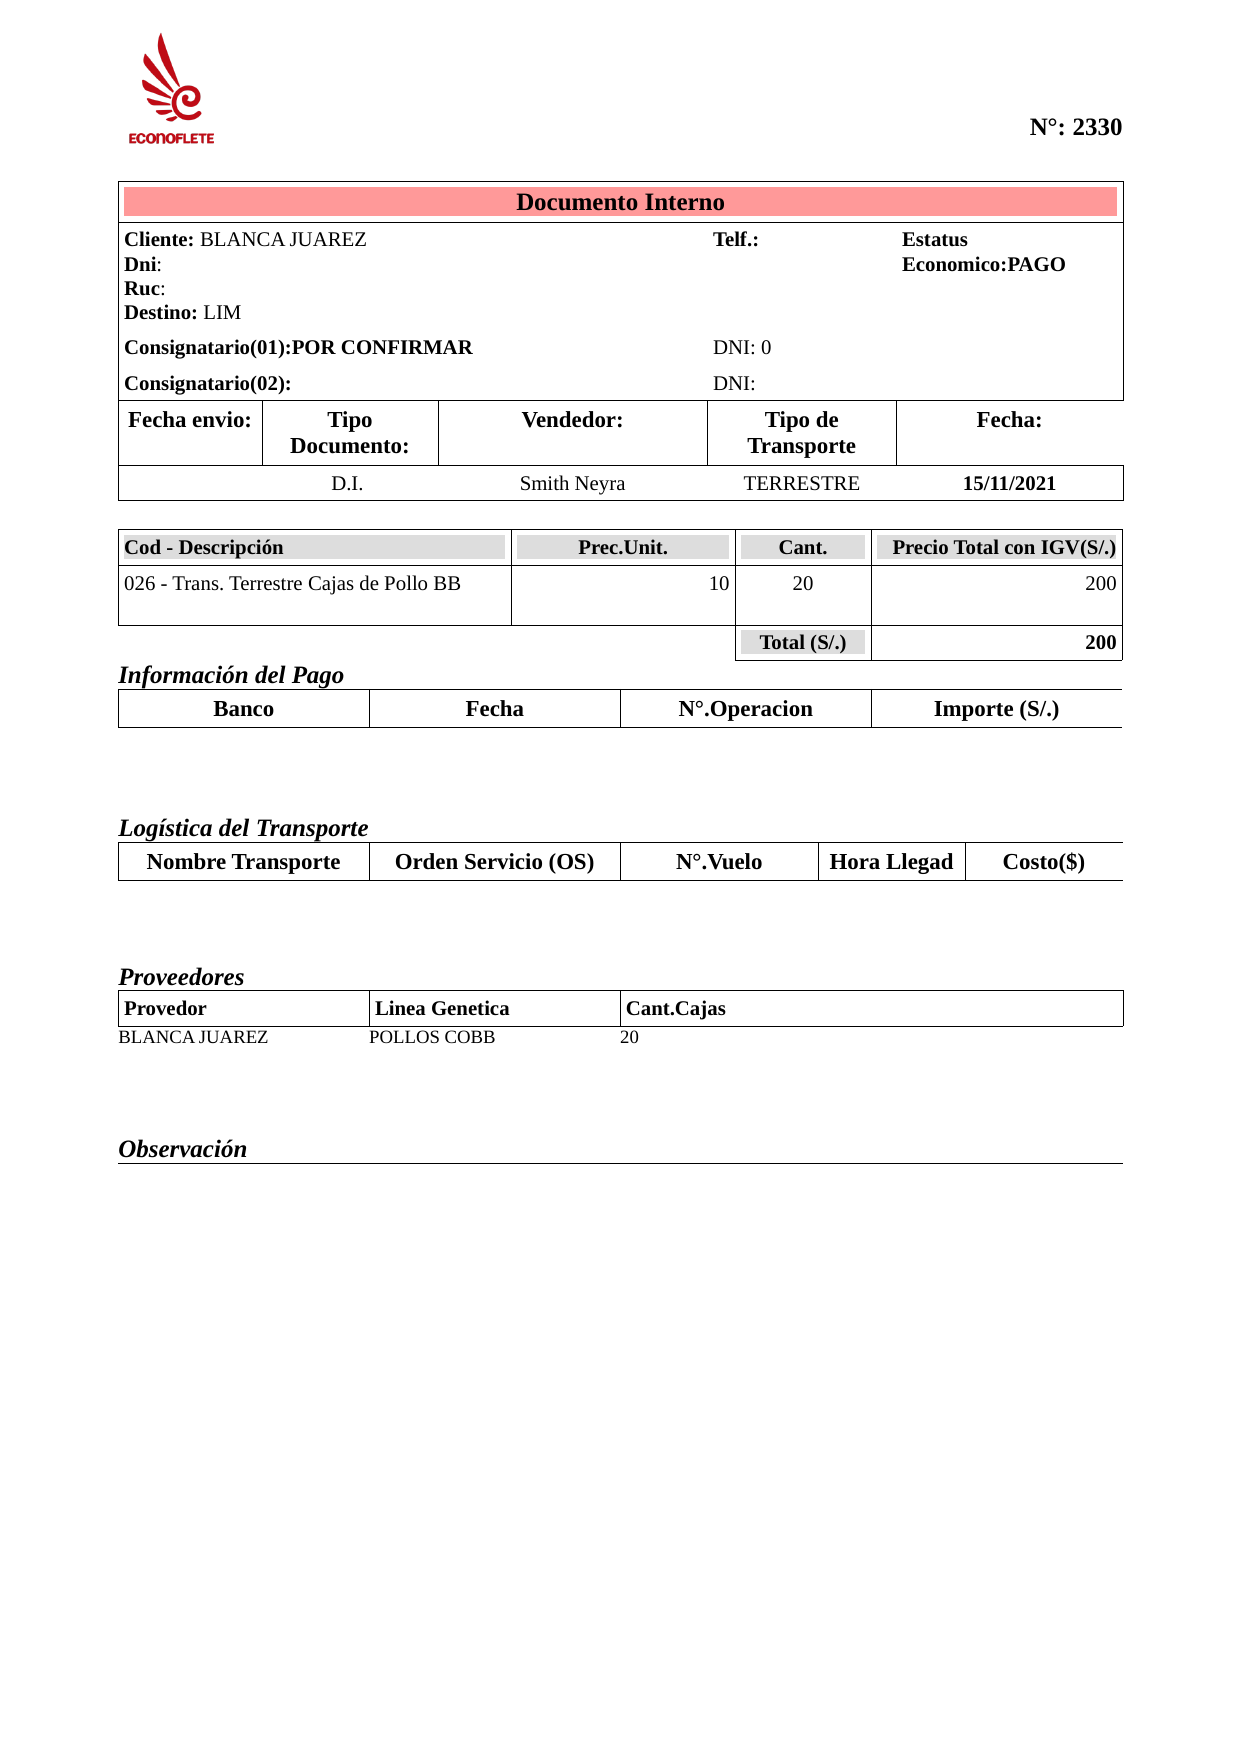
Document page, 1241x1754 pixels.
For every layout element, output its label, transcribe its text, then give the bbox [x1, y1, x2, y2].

table_cell [620, 1091, 1123, 1112]
table_cell [818, 933, 965, 962]
table_cell [118, 881, 369, 904]
table_header Hora Llegad [819, 843, 965, 880]
table_header Documento Interno [119, 182, 1123, 222]
table_cell [369, 1069, 620, 1091]
table_cell [620, 933, 818, 962]
table_cell 026 - Trans. Terrestre Cajas de Pollo BB [119, 566, 511, 624]
table_cell POLLOS COBB [369, 1027, 620, 1048]
table_cell [620, 1112, 1123, 1134]
table_header Cant. [736, 530, 871, 565]
table_cell 15/11/2021 [896, 466, 1123, 500]
table_cell [369, 1048, 620, 1069]
text Observación [118, 1134, 1122, 1163]
table_cell [118, 1048, 369, 1069]
table_cell [118, 785, 369, 813]
table_header Linea Genetica [370, 991, 620, 1026]
table_cell [871, 756, 1122, 784]
table_cell Smith Neyra [438, 466, 707, 500]
table_cell [620, 1048, 1123, 1069]
table_cell [818, 881, 965, 904]
table_cell Tipo de Transporte [708, 401, 896, 465]
table_header N°.Vuelo [621, 843, 818, 880]
table_cell Telf.: [707, 223, 896, 329]
table_header Provedor [119, 991, 369, 1026]
table_cell [118, 904, 369, 933]
table_cell [511, 626, 735, 660]
table_cell [119, 466, 262, 500]
table_cell [118, 1091, 369, 1112]
table_cell TERRESTRE [707, 466, 896, 500]
table_cell Fecha: [897, 401, 1123, 465]
table_cell [369, 881, 620, 904]
table_header Cod - Descripción [119, 530, 511, 565]
table_cell [369, 1091, 620, 1112]
text Proveedores [118, 962, 1122, 990]
table_cell [620, 728, 871, 756]
table_header Fecha [370, 690, 620, 727]
table_cell [118, 1112, 369, 1134]
table_cell [818, 904, 965, 933]
table_cell 20 [736, 566, 871, 624]
table_cell Cliente: BLANCA JUAREZ Dni: Ruc: Destino: LIM [119, 223, 707, 329]
table_cell [620, 1069, 1123, 1091]
table_cell [620, 785, 871, 813]
table_header Orden Servicio (OS) [370, 843, 620, 880]
table_cell BLANCA JUAREZ [118, 1027, 369, 1048]
table_cell [965, 881, 1123, 904]
table_cell [369, 904, 620, 933]
table_cell 200 [872, 626, 1122, 660]
table_cell [620, 904, 818, 933]
table_cell DNI: [707, 365, 1123, 400]
table_header Costo($) [966, 843, 1123, 880]
table_cell [118, 728, 369, 756]
table_cell Consignatario(01):POR CONFIRMAR [119, 329, 707, 365]
table_cell 200 [872, 566, 1122, 624]
table_cell [965, 933, 1123, 962]
table_cell [369, 1112, 620, 1134]
text Logística del Transporte [118, 813, 1122, 842]
table_cell DNI: 0 [707, 329, 1123, 365]
table_cell 20 [620, 1027, 1123, 1048]
table_cell [118, 933, 369, 962]
table_cell 10 [512, 566, 735, 624]
table_cell [369, 933, 620, 962]
table_header Precio Total con IGV(S/.) [872, 530, 1122, 565]
picture [118, 32, 225, 144]
table_cell [871, 728, 1122, 756]
table_cell D.I. [262, 466, 438, 500]
table_cell [871, 785, 1122, 813]
table_header Banco [119, 690, 369, 727]
table_cell [369, 756, 620, 784]
table_header Nombre Transporte [119, 843, 369, 880]
table_header N°.Operacion [621, 690, 871, 727]
table_cell Tipo Documento: [263, 401, 438, 465]
table_cell Fecha envio: [119, 401, 262, 465]
table_header [118, 1164, 1123, 1187]
table_cell [369, 728, 620, 756]
table_cell Consignatario(02): [119, 365, 707, 400]
table_cell [118, 1069, 369, 1091]
table_cell [620, 756, 871, 784]
table_cell Estatus Economico:PAGO [896, 223, 1123, 329]
table_cell [118, 756, 369, 784]
table_header Prec.Unit. [512, 530, 735, 565]
text Información del Pago [118, 660, 1122, 689]
table_cell Vendedor: [439, 401, 707, 465]
table_cell [965, 904, 1123, 933]
table_cell [118, 626, 511, 660]
table_cell [620, 881, 818, 904]
table_cell [369, 785, 620, 813]
table_cell Total (S/.) [736, 626, 871, 660]
table_header Importe (S/.) [872, 690, 1122, 727]
table_header Cant.Cajas [621, 991, 1123, 1026]
